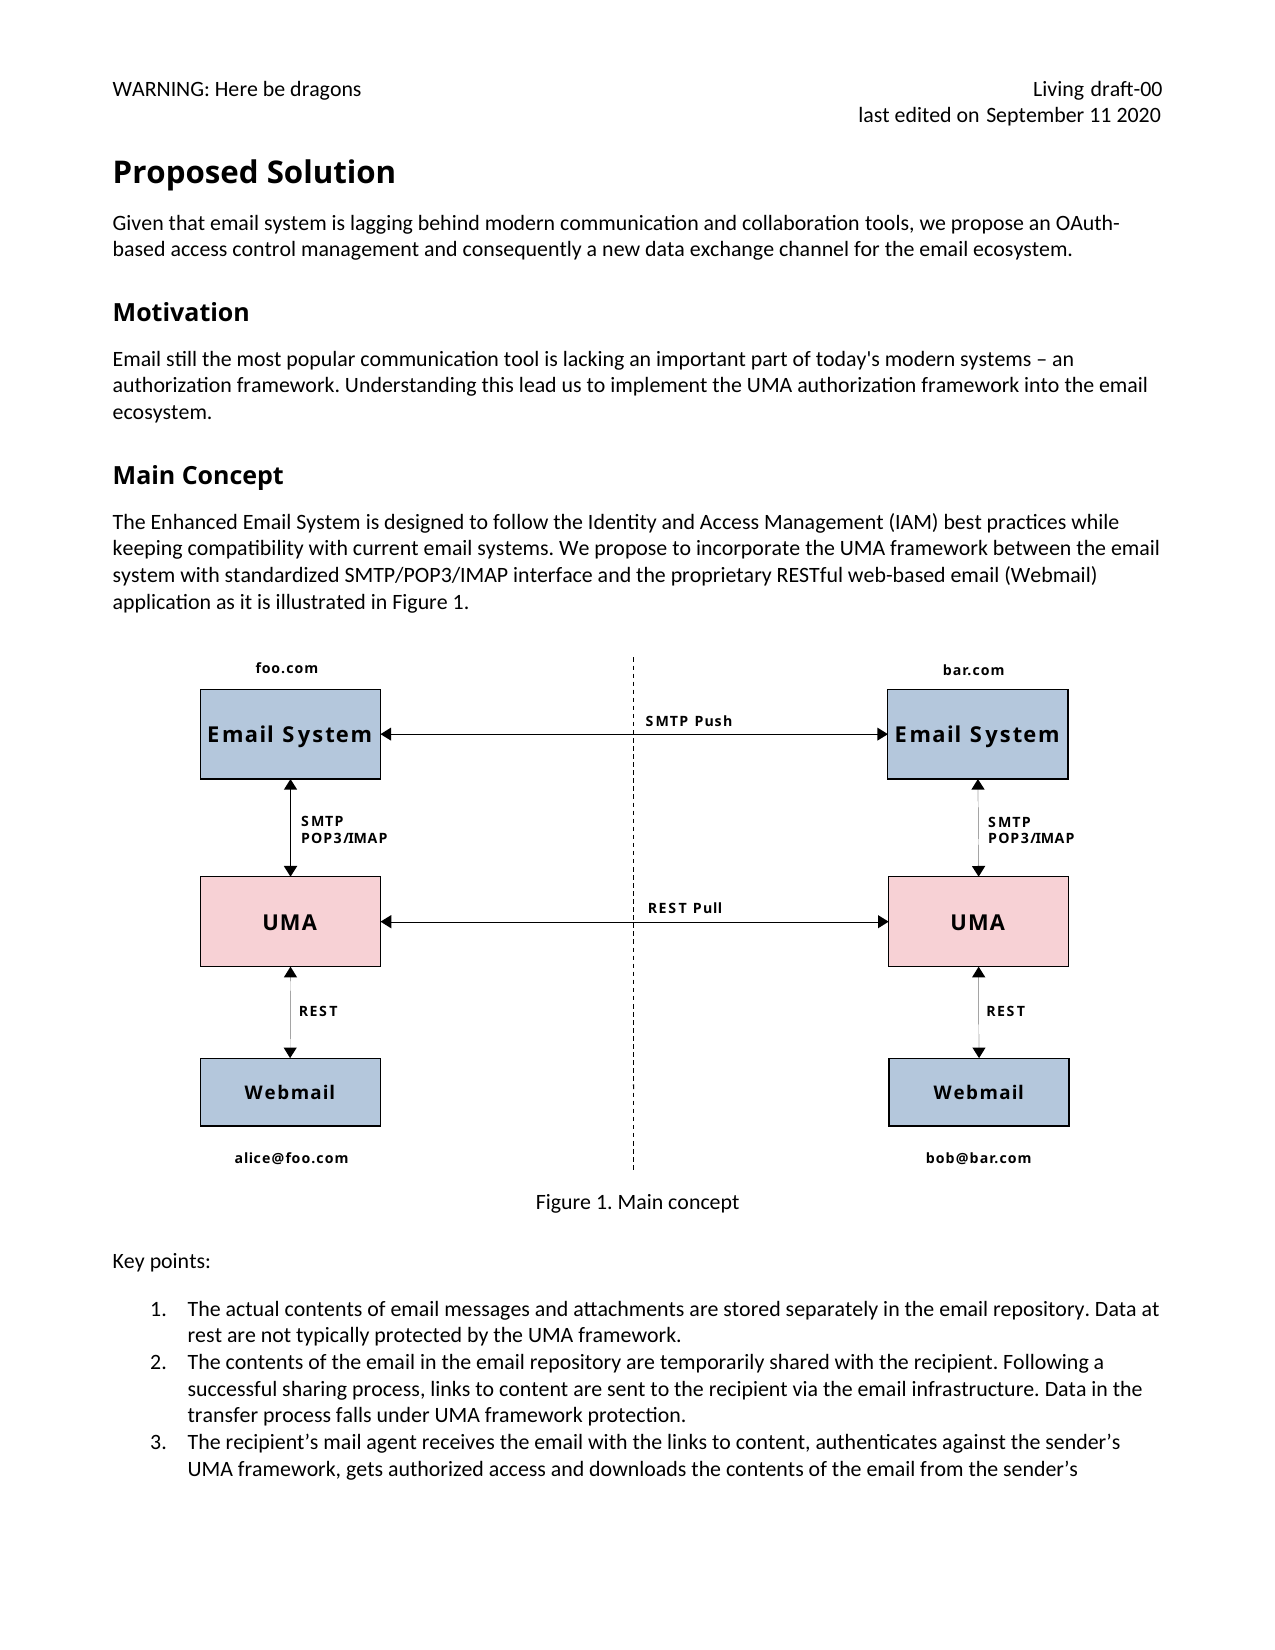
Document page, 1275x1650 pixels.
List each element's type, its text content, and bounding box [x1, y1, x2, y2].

text Email still the most popular communication tool is lacking an important part of today's modern systems – an authorization framework. Understanding this lead us to implement the UMA authorization framework into the email ecosystem. [112, 345, 1162, 425]
text Motivation [112, 295, 1162, 329]
text Main Concept [112, 457, 1162, 492]
text Figure 1. Main concept [112, 674, 1162, 1215]
text The Enhanced Email System is designed to follow the Identity and Access Management (IAM) best practices while keeping compatibility with current email systems. We propose to incorporate the UMA framework between the email system with standardized SMTP/POP3/IMAP interface and the proprietary RESTful web-based email (Webmail) application as it is illustrated in Figure 1. [112, 508, 1162, 614]
list The contents of the email in the email repository are temporarily shared with the recipient. Following a successful sharing process, links to content are sent to the recipient via the email infrastructure. Data in the transfer process falls under UMA framework protection. [150, 1348, 1162, 1428]
text Proposed Solution [112, 150, 1162, 193]
text Given that email system is lagging behind modern communication and collaboration tools, we propose an OAuth-based access control management and consequently a new data exchange channel for the email ecosystem. [112, 209, 1162, 262]
list The actual contents of email messages and attachments are stored separately in the email repository. Data at rest are not typically protected by the UMA framework. [150, 1295, 1162, 1348]
list The recipient’s mail agent receives the email with the links to content, authenticates against the sender’s UMA framework, gets authorized access and downloads the contents of the email from the sender’s [150, 1428, 1162, 1481]
text Key points: [112, 1247, 1162, 1274]
